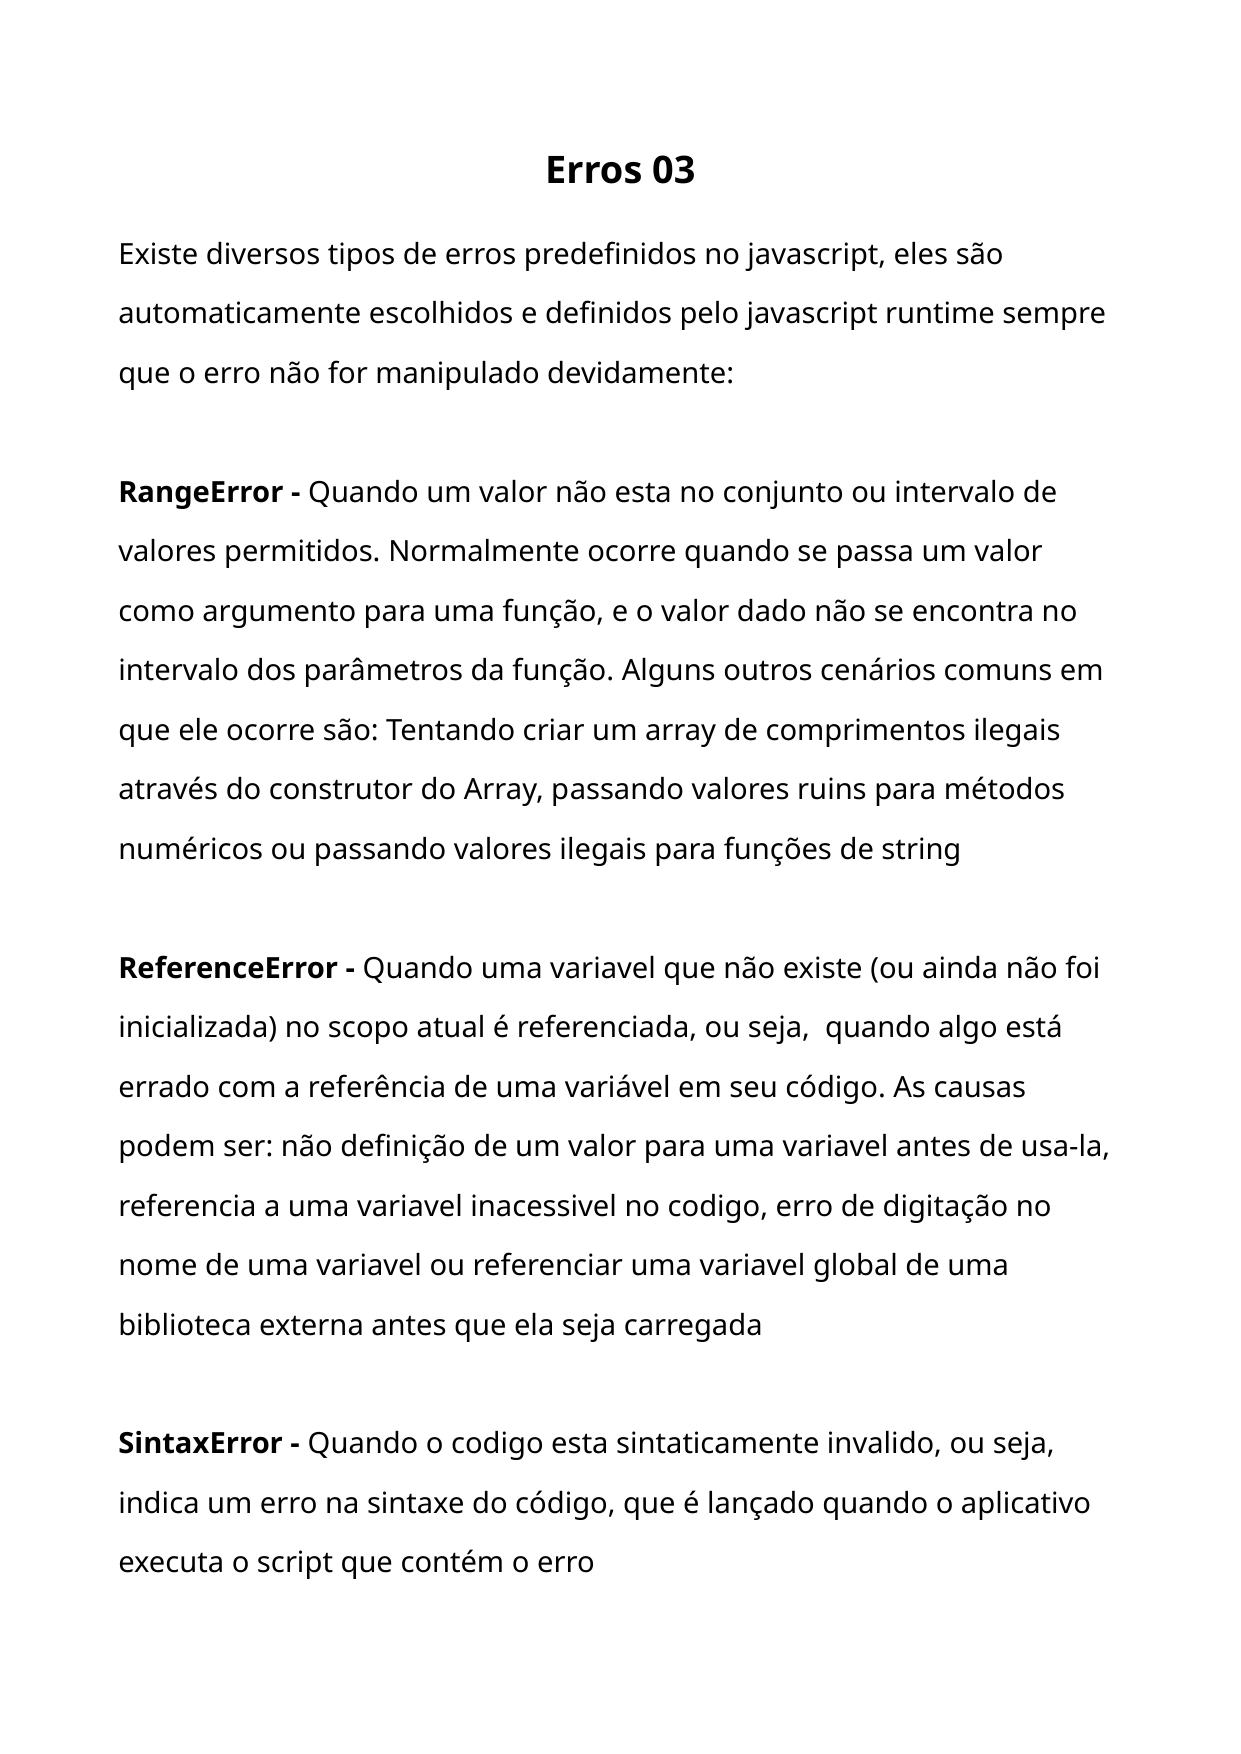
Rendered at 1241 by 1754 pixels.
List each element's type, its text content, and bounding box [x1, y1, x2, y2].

text RangeError - Quando um valor não esta no conjunto ou intervalo de valores permitidos. Normalmente ocorre quando se passa um valor como argumento para uma função, e o valor dado não se encontra no intervalo dos parâmetros da função. Alguns outros cenários comuns em que ele ocorre são: Tentando criar um array de comprimentos ilegais através do construtor do Array, passando valores ruins para métodos numéricos ou passando valores ilegais para funções de string [118, 471, 1122, 868]
text Existe diversos tipos de erros predefinidos no javascript, eles são automaticamente escolhidos e definidos pelo javascript runtime sempre que o erro não for manipulado devidamente: [118, 233, 1122, 392]
text SintaxError - Quando o codigo esta sintaticamente invalido, ou seja, indica um erro na sintaxe do código, que é lançado quando o aplicativo executa o script que contém o erro [118, 1423, 1122, 1581]
subtitle Erros 03 [118, 143, 1122, 195]
text ReferenceError - Quando uma variavel que não existe (ou ainda não foi inicializada) no scopo atual é referenciada, ou seja, quando algo está errado com a referência de uma variável em seu código. As causas podem ser: não definição de um valor para uma variavel antes de usa-la, referencia a uma variavel inacessivel no codigo, erro de digitação no nome de uma variavel ou referenciar uma variavel global de uma biblioteca externa antes que ela seja carregada [118, 947, 1122, 1343]
